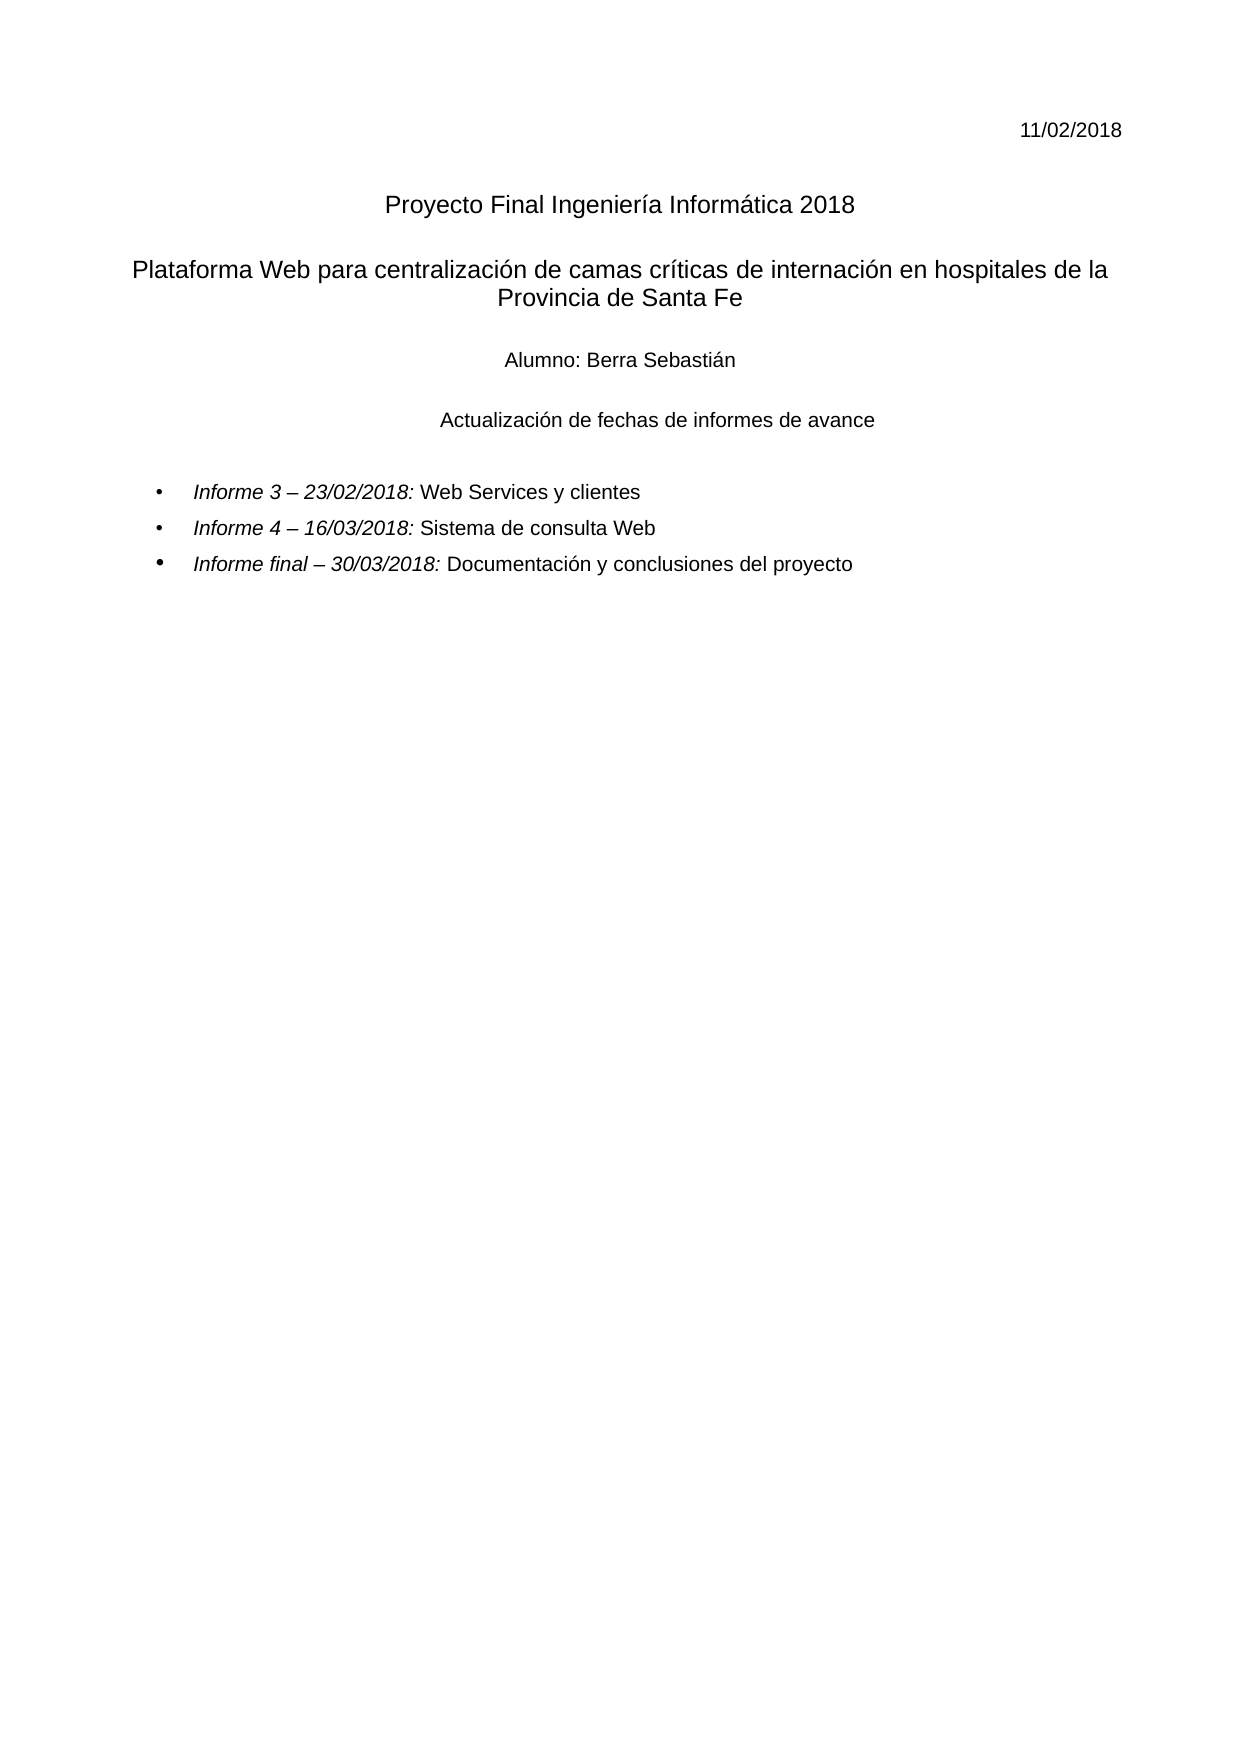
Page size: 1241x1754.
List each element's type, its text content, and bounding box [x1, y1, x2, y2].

list Informe 4 – 16/03/2018: Sistema de consulta Web [156, 516, 1122, 540]
text Proyecto Final Ingeniería Informática 2018 [118, 190, 1122, 219]
list Actualización de fechas de informes de avance [156, 408, 1122, 432]
list Informe 3 – 23/02/2018: Web Services y clientes [156, 480, 1122, 504]
list 11/02/2018 [156, 118, 1122, 142]
text Alumno: Berra Sebastián [118, 348, 1122, 372]
text Plataforma Web para centralización de camas críticas de internación en hospitales de la Provincia de Santa Fe [118, 255, 1122, 312]
list Informe final – 30/03/2018: Documentación y conclusiones del proyecto [156, 552, 1122, 577]
